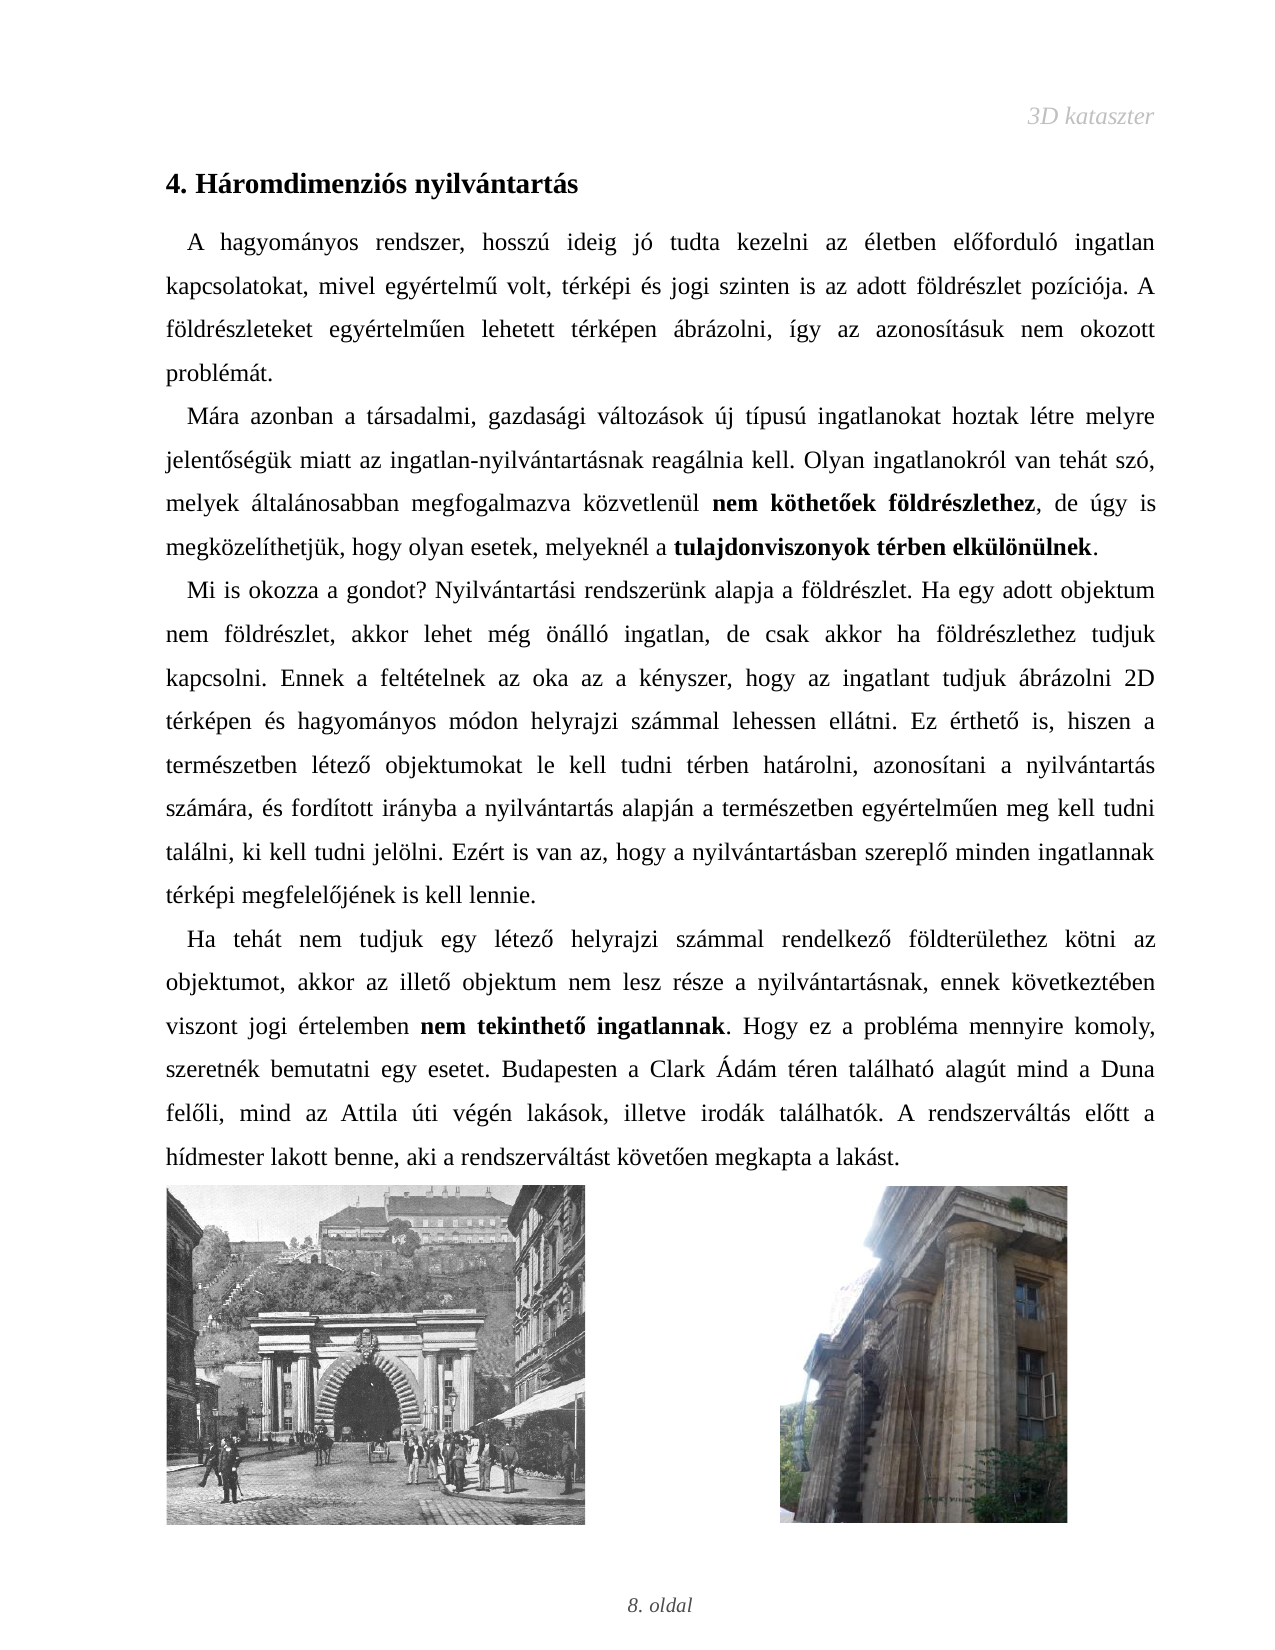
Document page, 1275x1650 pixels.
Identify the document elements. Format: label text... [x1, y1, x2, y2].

text Mára azonban a társadalmi, gazdasági változások új típusú ingatlanokat hoztak létre melyre jelentőségük miatt az ingatlan-nyilvántartásnak reagálnia kell. Olyan ingatlanokról van tehát szó, melyek általánosabban megfogalmazva közvetlenül nem köthetőek földrészlethez, de úgy is megközelíthetjük, hogy olyan esetek, melyeknél a tulajdonviszonyok térben elkülönülnek. [166, 401, 1156, 561]
text A hagyományos rendszer, hosszú ideig jó tudta kezelni az életben előforduló ingatlan kapcsolatokat, mivel egyértelmű volt, térképi és jogi szinten is az adott földrészlet pozíciója. A földrészleteket egyértelműen lehetett térképen ábrázolni, így az azonosításuk nem okozott problémát. [166, 227, 1156, 387]
text Mi is okozza a gondot? Nyilvántartási rendszerünk alapja a földrészlet. Ha egy adott objektum nem földrészlet, akkor lehet még önálló ingatlan, de csak akkor ha földrészlethez tudjuk kapcsolni. Ennek a feltételnek az oka az a kényszer, hogy az ingatlant tudjuk ábrázolni 2D térképen és hagyományos módon helyrajzi számmal lehessen ellátni. Ez érthető is, hiszen a természetben létező objektumokat le kell tudni térben határolni, azonosítani a nyilvántartás számára, és fordított irányba a nyilvántartás alapján a természetben egyértelműen meg kell tudni találni, ki kell tudni jelölni. Ezért is van az, hogy a nyilvántartásban szereplő minden ingatlannak térképi megfelelőjének is kell lennie. [166, 575, 1156, 909]
subtitle Háromdimenziós nyilvántartás [166, 167, 1156, 200]
picture [780, 1186, 1068, 1523]
picture [166, 1185, 586, 1525]
text Ha tehát nem tudjuk egy létező helyrajzi számmal rendelkező földterülethez kötni az objektumot, akkor az illető objektum nem lesz része a nyilvántartásnak, ennek következtében viszont jogi értelemben nem tekinthető ingatlannak. Hogy ez a probléma mennyire komoly, szeretnék bemutatni egy esetet. Budapesten a Clark Ádám téren található alagút mind a Duna felőli, mind az Attila úti végén lakások, illetve irodák találhatók. A rendszerváltás előtt a hídmester lakott benne, aki a rendszerváltást követően megkapta a lakást. [166, 924, 1156, 1171]
